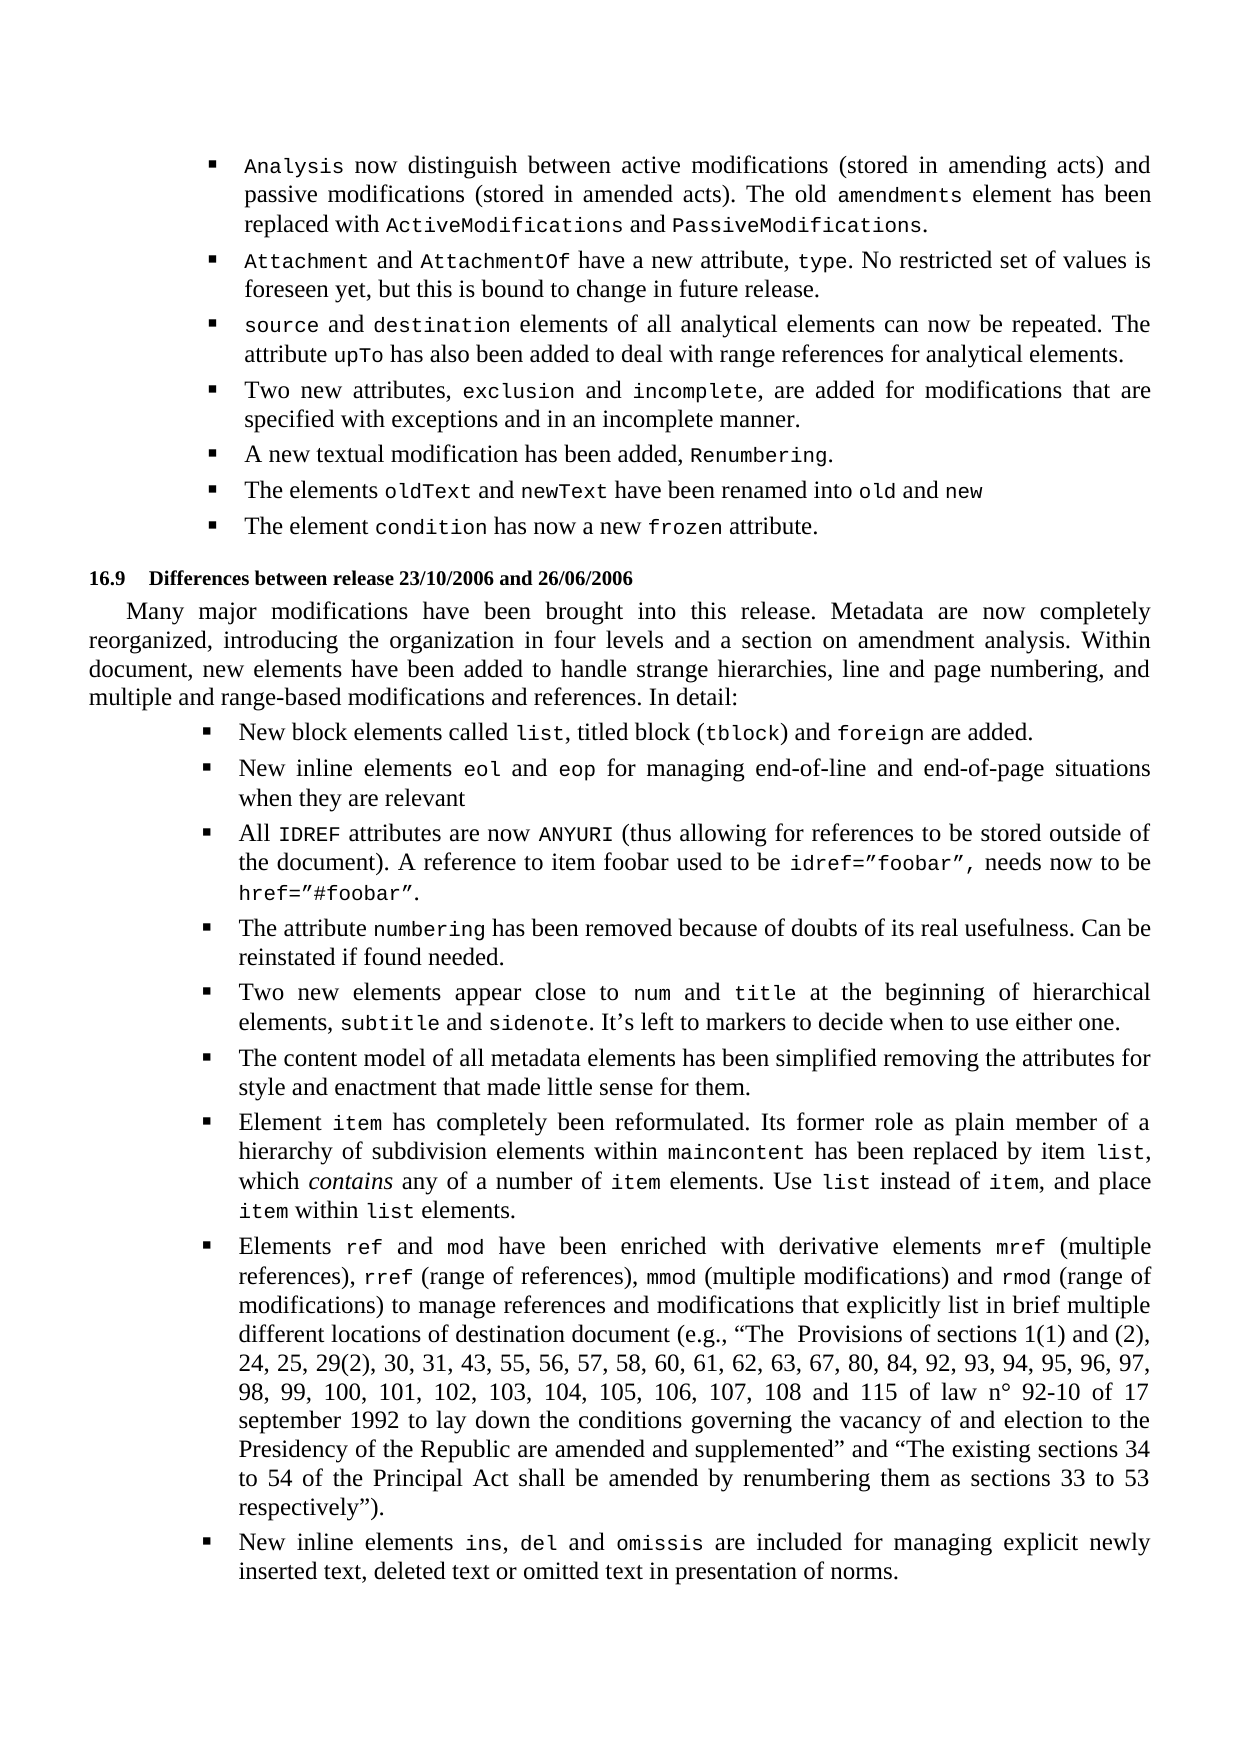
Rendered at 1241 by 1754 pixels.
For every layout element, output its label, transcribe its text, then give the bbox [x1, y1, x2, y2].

list Element item has completely been reformulated. Its former role as plain member of a hierarchy of subdivision elements within maincontent has been replaced by item list, which contains any of a number of item elements. Use list instead of item, and place item within list elements. [201, 1107, 1151, 1225]
list Elements ref and mod have been enriched with derivative elements mref (multiple references), rref (range of references), mmod (multiple modifications) and rmod (range of modifications) to manage references and modifications that explicitly list in brief multiple different locations of destination document (e.g., “The Provisions of sections 1(1) and (2), 24, 25, 29(2), 30, 31, 43, 55, 56, 57, 58, 60, 61, 62, 63, 67, 80, 84, 92, 93, 94, 95, 96, 97, 98, 99, 100, 101, 102, 103, 104, 105, 106, 107, 108 and 115 of law n° 92-10 of 17 september 1992 to lay down the conditions governing the vacancy of and election to the Presidency of the Republic are amended and supplemented” and “The existing sections 34 to 54 of the Principal Act shall be amended by renumbering them as sections 33 to 53 respectively”). [201, 1231, 1151, 1520]
list A new textual modification has been added, Renumbering. [207, 439, 1151, 469]
list The elements oldText and newText have been renamed into old and new [207, 475, 1151, 505]
list Analysis now distinguish between active modifications (stored in amending acts) and passive modifications (stored in amended acts). The old amendments element has been replaced with ActiveModifications and PassiveModifications. [207, 150, 1151, 239]
list source and destination elements of all analytical elements can now be repeated. The attribute upTo has also been added to deal with range references for analytical elements. [207, 309, 1151, 369]
text Many major modifications have been brought into this release. Metadata are now completely reorganized, introducing the organization in four levels and a section on amendment analysis. Within document, new elements have been added to handle strange hierarchies, line and page numbering, and multiple and range-based modifications and references. In detail: [89, 596, 1151, 711]
list New inline elements eol and eop for managing end-of-line and end-of-page situations when they are relevant [201, 753, 1151, 812]
list The attribute numbering has been removed because of doubts of its real usefulness. Can be reinstated if found needed. [201, 913, 1151, 971]
list The content model of all metadata elements has been simplified removing the attributes for style and enactment that made little sense for them. [201, 1043, 1151, 1100]
list All IDREF attributes are now ANYURI (thus allowing for references to be stored outside of the document). A reference to item foobar used to be idref=”foobar”, needs now to be href=”#foobar”. [201, 818, 1151, 907]
list Two new attributes, exclusion and incomplete, are added for modifications that are specified with exceptions and in an incomplete manner. [207, 375, 1151, 433]
list The element condition has now a new frozen attribute. [207, 511, 1151, 541]
list New block elements called list, titled block (tblock) and foreign are added. [201, 717, 1151, 747]
list New inline elements ins, del and omissis are included for managing explicit newly inserted text, deleted text or omitted text in presentation of norms. [201, 1527, 1151, 1585]
list Attachment and AttachmentOf have a new attribute, type. No restricted set of values is foreseen yet, but this is bound to change in future release. [207, 245, 1151, 303]
subtitle Differences between release 23/10/2006 and 26/06/2006 [89, 566, 1151, 590]
list Two new elements appear close to num and title at the beginning of hierarchical elements, subtitle and sidenote. It’s left to markers to decide when to use either one. [201, 977, 1151, 1037]
